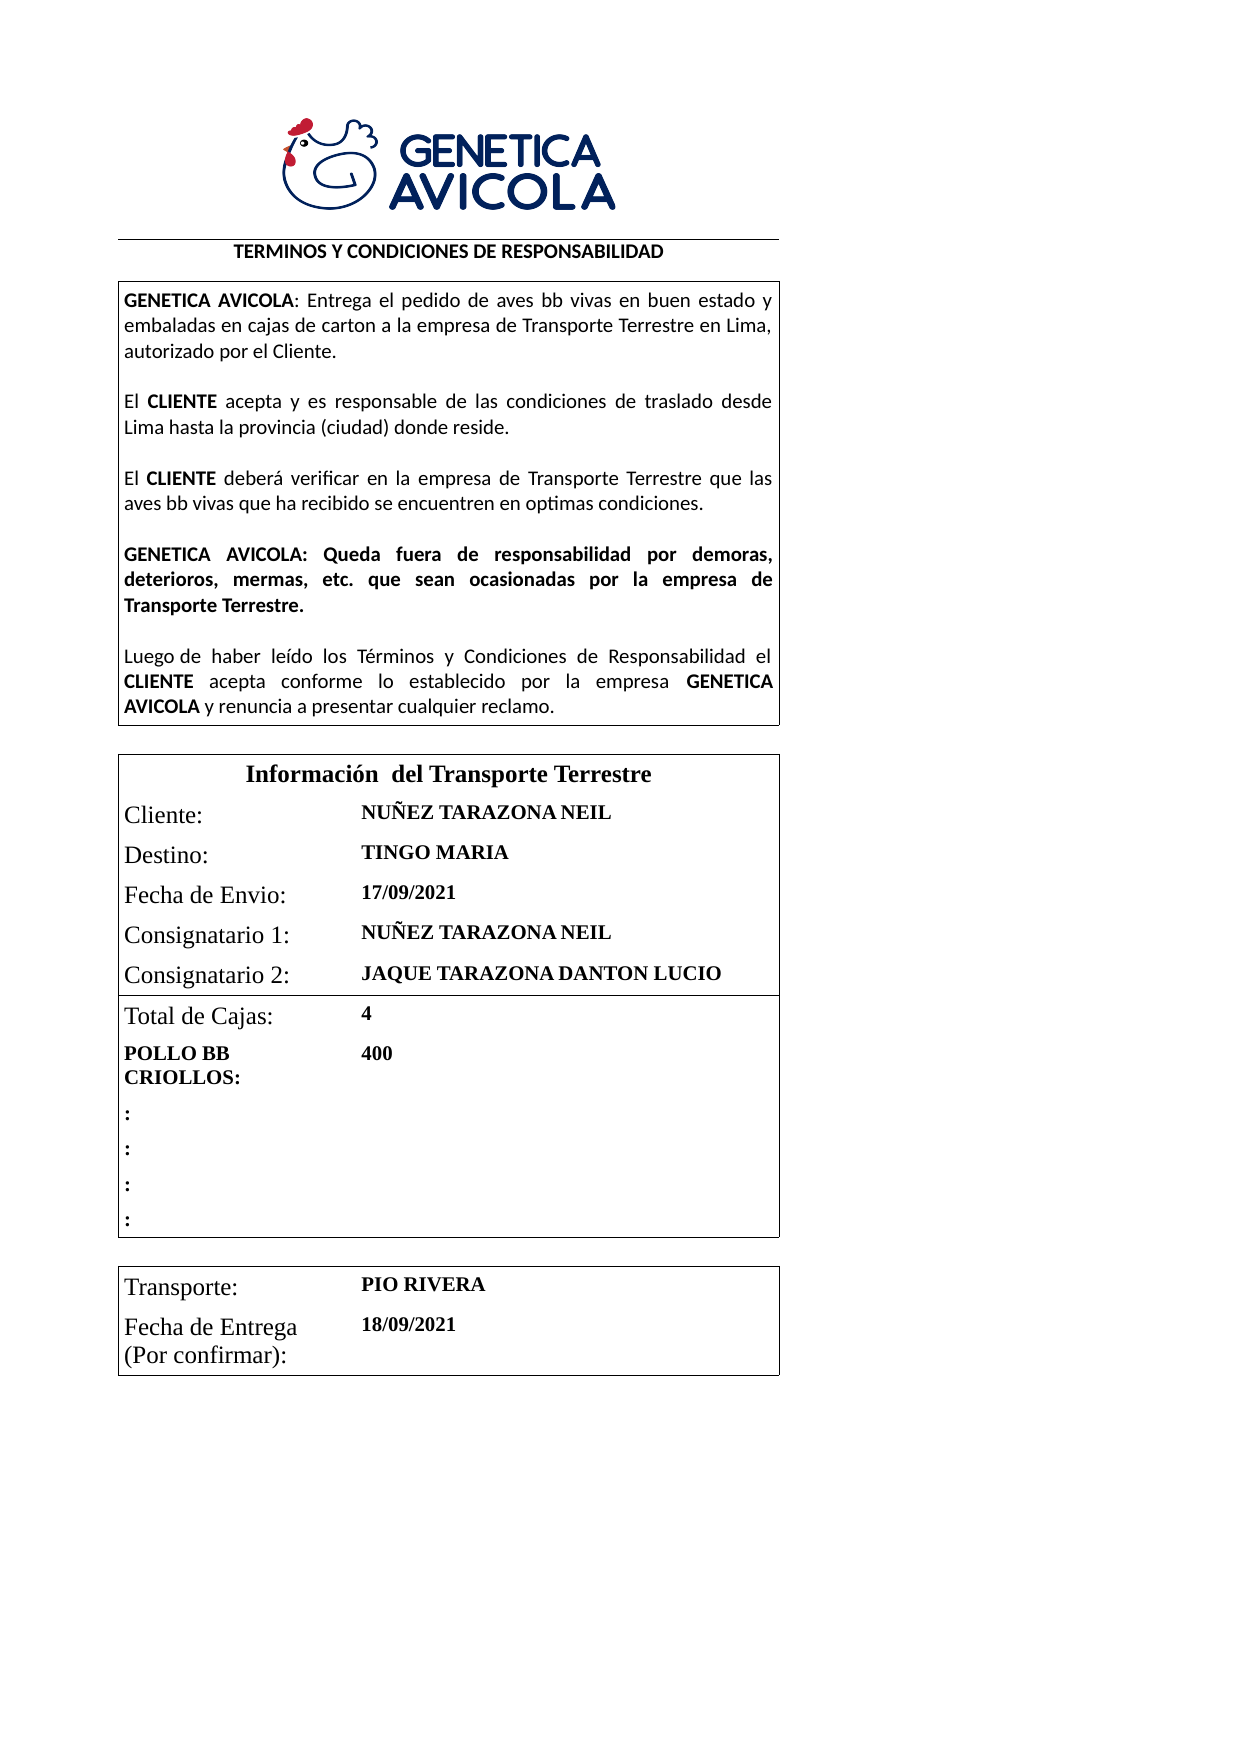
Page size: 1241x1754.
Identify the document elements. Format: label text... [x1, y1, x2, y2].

table_cell [356, 1166, 779, 1201]
table_cell [118, 1238, 356, 1266]
table_cell Fecha de Entrega (Por confirmar): [119, 1306, 356, 1375]
picture [282, 118, 616, 210]
table_cell 18/09/2021 [356, 1306, 779, 1375]
table_cell [356, 1095, 779, 1130]
table_cell 4 [356, 996, 779, 1035]
table_cell Cliente: [119, 794, 356, 834]
table_cell POLLO BB CRIOLLOS: [119, 1035, 356, 1095]
table_cell PIO RIVERA [356, 1267, 779, 1306]
table_cell TINGO MARIA [356, 834, 779, 874]
table_cell : [119, 1130, 356, 1166]
table_cell : [119, 1166, 356, 1201]
table_cell Total de Cajas: [119, 996, 356, 1035]
table_cell [356, 1201, 779, 1237]
table_cell NUÑEZ TARAZONA NEIL [356, 915, 779, 955]
table_cell GENETICA AVICOLA: Entrega el pedido de aves bb vivas en buen estado y embaladas en cajas de carton a la empresa de Transporte Terrestre en Lima, autorizado por el Cliente. El CLIENTE acepta y es responsable de las condiciones de traslado desde Lima hasta la provincia (ciudad) donde reside. El CLIENTE deberá verificar en la empresa de Transporte Terrestre que las aves bb vivas que ha recibido se encuentren en optimas condiciones. GENETICA AVICOLA: Queda fuera de responsabilidad por demoras, deterioros, mermas, etc. que sean ocasionadas por la empresa de Transporte Terrestre. Luego de haber leído los Términos y Condiciones de Responsabilidad el CLIENTE acepta conforme lo establecido por la empresa GENETICA AVICOLA y renuncia a presentar cualquier reclamo. [119, 282, 779, 725]
table_cell Destino: [119, 834, 356, 874]
table_cell JAQUE TARAZONA DANTON LUCIO [356, 955, 779, 995]
table_header Información del Transporte Terrestre [119, 755, 779, 794]
table_cell : [119, 1201, 356, 1237]
table_cell Consignatario 1: [119, 915, 356, 955]
table_cell 17/09/2021 [356, 874, 779, 914]
table_cell [356, 1130, 779, 1166]
table_cell : [119, 1095, 356, 1130]
table_cell Consignatario 2: [119, 955, 356, 995]
table_cell 400 [356, 1035, 779, 1095]
table_cell Transporte: [119, 1267, 356, 1306]
table_cell NUÑEZ TARAZONA NEIL [356, 794, 779, 834]
table_cell Fecha de Envio: [119, 874, 356, 914]
table_header TERMINOS Y CONDICIONES DE RESPONSABILIDAD [118, 240, 779, 281]
table_cell [356, 1238, 779, 1266]
